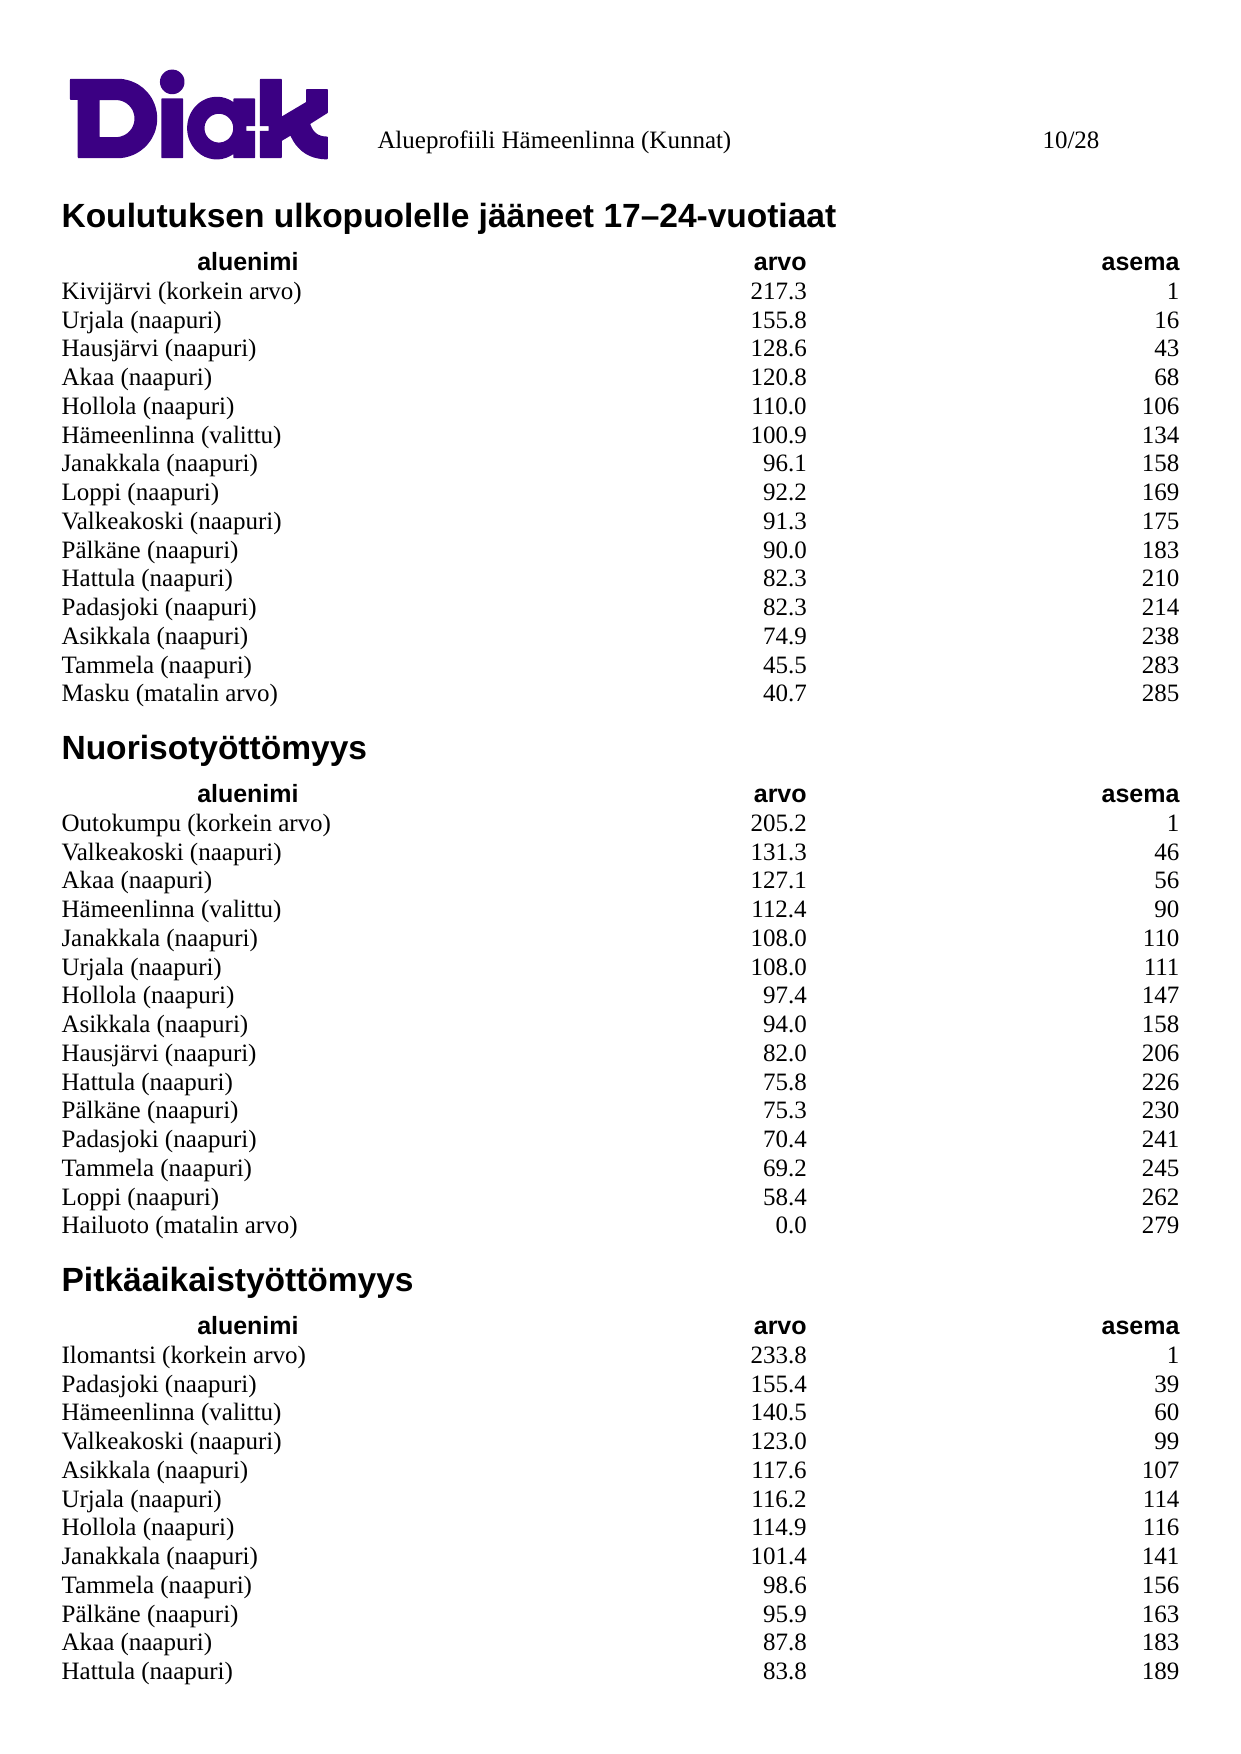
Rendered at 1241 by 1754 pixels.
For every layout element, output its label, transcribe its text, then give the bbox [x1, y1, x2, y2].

table_cell Hailuoto (matalin arvo) [61, 1211, 434, 1239]
table_cell 43 [806, 334, 1179, 362]
table_cell 0.0 [434, 1211, 806, 1239]
table_cell Ilomantsi (korkein arvo) [61, 1340, 434, 1369]
table_cell 116.2 [434, 1484, 806, 1512]
table_cell 112.4 [434, 894, 806, 923]
table_header aluenimi [61, 779, 434, 808]
table_cell 210 [806, 564, 1179, 592]
table_cell 40.7 [434, 679, 806, 707]
table_cell 206 [806, 1038, 1179, 1067]
table_cell 82.3 [434, 592, 806, 621]
table_cell Janakkala (naapuri) [61, 449, 434, 477]
table_cell 94.0 [434, 1009, 806, 1038]
table_cell 74.9 [434, 621, 806, 650]
table_cell 46 [806, 837, 1179, 866]
table_cell 120.8 [434, 362, 806, 391]
table_cell Loppi (naapuri) [61, 1182, 434, 1211]
table_cell Padasjoki (naapuri) [61, 1369, 434, 1397]
table_cell 90.0 [434, 535, 806, 563]
table_cell 226 [806, 1067, 1179, 1096]
table_cell Masku (matalin arvo) [61, 679, 434, 707]
table_cell 108.0 [434, 923, 806, 952]
table_cell Tammela (naapuri) [61, 1153, 434, 1182]
table_cell Hausjärvi (naapuri) [61, 334, 434, 362]
table_cell 158 [806, 449, 1179, 477]
table_cell 1 [806, 808, 1179, 837]
table_cell 97.4 [434, 981, 806, 1009]
table_cell Asikkala (naapuri) [61, 621, 434, 650]
table_cell 90 [806, 894, 1179, 923]
table_cell Kivijärvi (korkein arvo) [61, 276, 434, 305]
table_cell 205.2 [434, 808, 806, 837]
table_cell 214 [806, 592, 1179, 621]
table_cell 241 [806, 1124, 1179, 1153]
table_header arvo [434, 247, 806, 276]
table_header arvo [434, 779, 806, 808]
table_cell 128.6 [434, 334, 806, 362]
table_header aluenimi [61, 1311, 434, 1340]
table_cell 96.1 [434, 449, 806, 477]
table_cell 68 [806, 362, 1179, 391]
table_cell 58.4 [434, 1182, 806, 1211]
table_cell Hattula (naapuri) [61, 1067, 434, 1096]
table_cell 110.0 [434, 391, 806, 420]
table_header asema [806, 1311, 1179, 1340]
table_cell 155.4 [434, 1369, 806, 1397]
table_cell 1 [806, 1340, 1179, 1369]
table_cell 70.4 [434, 1124, 806, 1153]
table_cell Pälkäne (naapuri) [61, 1096, 434, 1124]
table_cell 16 [806, 305, 1179, 333]
table_cell Hollola (naapuri) [61, 391, 434, 420]
table_cell 98.6 [434, 1570, 806, 1599]
table_cell 75.8 [434, 1067, 806, 1096]
table_cell Padasjoki (naapuri) [61, 592, 434, 621]
table_cell 183 [806, 535, 1179, 563]
table_cell 163 [806, 1599, 1179, 1627]
table_cell 189 [806, 1656, 1179, 1685]
table_cell 183 [806, 1628, 1179, 1656]
table_cell 100.9 [434, 420, 806, 448]
table_cell Pälkäne (naapuri) [61, 1599, 434, 1627]
table_header aluenimi [61, 247, 434, 276]
table_cell 134 [806, 420, 1179, 448]
table_cell 285 [806, 679, 1179, 707]
table_cell Urjala (naapuri) [61, 952, 434, 981]
table_cell Tammela (naapuri) [61, 650, 434, 678]
table_cell 82.0 [434, 1038, 806, 1067]
table_cell Urjala (naapuri) [61, 305, 434, 333]
table_cell 230 [806, 1096, 1179, 1124]
table_cell 283 [806, 650, 1179, 678]
table_cell 245 [806, 1153, 1179, 1182]
table_cell Akaa (naapuri) [61, 866, 434, 894]
table_cell Akaa (naapuri) [61, 1628, 434, 1656]
table_cell Hausjärvi (naapuri) [61, 1038, 434, 1067]
table_cell 56 [806, 866, 1179, 894]
table_cell Hämeenlinna (valittu) [61, 894, 434, 923]
table_cell 131.3 [434, 837, 806, 866]
table_header arvo [434, 1311, 806, 1340]
table_cell 114 [806, 1484, 1179, 1512]
table_cell 141 [806, 1541, 1179, 1570]
table_header asema [806, 779, 1179, 808]
table_cell 116 [806, 1513, 1179, 1541]
subtitle Koulutuksen ulkopuolelle jääneet 17–24-vuotiaat [61, 196, 1179, 235]
table_cell 101.4 [434, 1541, 806, 1570]
table_cell Janakkala (naapuri) [61, 1541, 434, 1570]
table_cell Hollola (naapuri) [61, 981, 434, 1009]
table_cell 169 [806, 477, 1179, 506]
table_cell 45.5 [434, 650, 806, 678]
table_cell Asikkala (naapuri) [61, 1455, 434, 1484]
subtitle Pitkäaikaistyöttömyys [61, 1260, 1179, 1299]
table_cell 123.0 [434, 1426, 806, 1455]
table_header asema [806, 247, 1179, 276]
table_cell 39 [806, 1369, 1179, 1397]
table_cell 95.9 [434, 1599, 806, 1627]
table_cell 60 [806, 1398, 1179, 1426]
table_cell 155.8 [434, 305, 806, 333]
table_cell 91.3 [434, 506, 806, 535]
table_cell Hollola (naapuri) [61, 1513, 434, 1541]
table_cell 114.9 [434, 1513, 806, 1541]
subtitle Nuorisotyöttömyys [61, 728, 1179, 767]
table_cell Valkeakoski (naapuri) [61, 837, 434, 866]
table_cell Valkeakoski (naapuri) [61, 506, 434, 535]
table_cell 106 [806, 391, 1179, 420]
table_cell 156 [806, 1570, 1179, 1599]
table_cell 110 [806, 923, 1179, 952]
table_cell 1 [806, 276, 1179, 305]
table_cell Valkeakoski (naapuri) [61, 1426, 434, 1455]
table_cell 75.3 [434, 1096, 806, 1124]
table_cell Loppi (naapuri) [61, 477, 434, 506]
table_cell Padasjoki (naapuri) [61, 1124, 434, 1153]
table_cell 238 [806, 621, 1179, 650]
table_cell Outokumpu (korkein arvo) [61, 808, 434, 837]
table_cell 175 [806, 506, 1179, 535]
table_cell Janakkala (naapuri) [61, 923, 434, 952]
table_cell 87.8 [434, 1628, 806, 1656]
table_cell 217.3 [434, 276, 806, 305]
table_cell Tammela (naapuri) [61, 1570, 434, 1599]
table_cell 83.8 [434, 1656, 806, 1685]
table_cell 262 [806, 1182, 1179, 1211]
table_cell Pälkäne (naapuri) [61, 535, 434, 563]
table_cell 69.2 [434, 1153, 806, 1182]
table_cell 111 [806, 952, 1179, 981]
table_cell 99 [806, 1426, 1179, 1455]
table_cell 127.1 [434, 866, 806, 894]
table_cell Urjala (naapuri) [61, 1484, 434, 1512]
table_cell 82.3 [434, 564, 806, 592]
table_cell 92.2 [434, 477, 806, 506]
table_cell Hämeenlinna (valittu) [61, 1398, 434, 1426]
table_cell 147 [806, 981, 1179, 1009]
table_cell 233.8 [434, 1340, 806, 1369]
table_cell Hattula (naapuri) [61, 1656, 434, 1685]
table_cell 108.0 [434, 952, 806, 981]
table_cell 117.6 [434, 1455, 806, 1484]
table_cell Akaa (naapuri) [61, 362, 434, 391]
table_cell 107 [806, 1455, 1179, 1484]
table_cell Hämeenlinna (valittu) [61, 420, 434, 448]
table_cell 279 [806, 1211, 1179, 1239]
table_cell Hattula (naapuri) [61, 564, 434, 592]
table_cell Asikkala (naapuri) [61, 1009, 434, 1038]
table_cell 140.5 [434, 1398, 806, 1426]
table_cell 158 [806, 1009, 1179, 1038]
